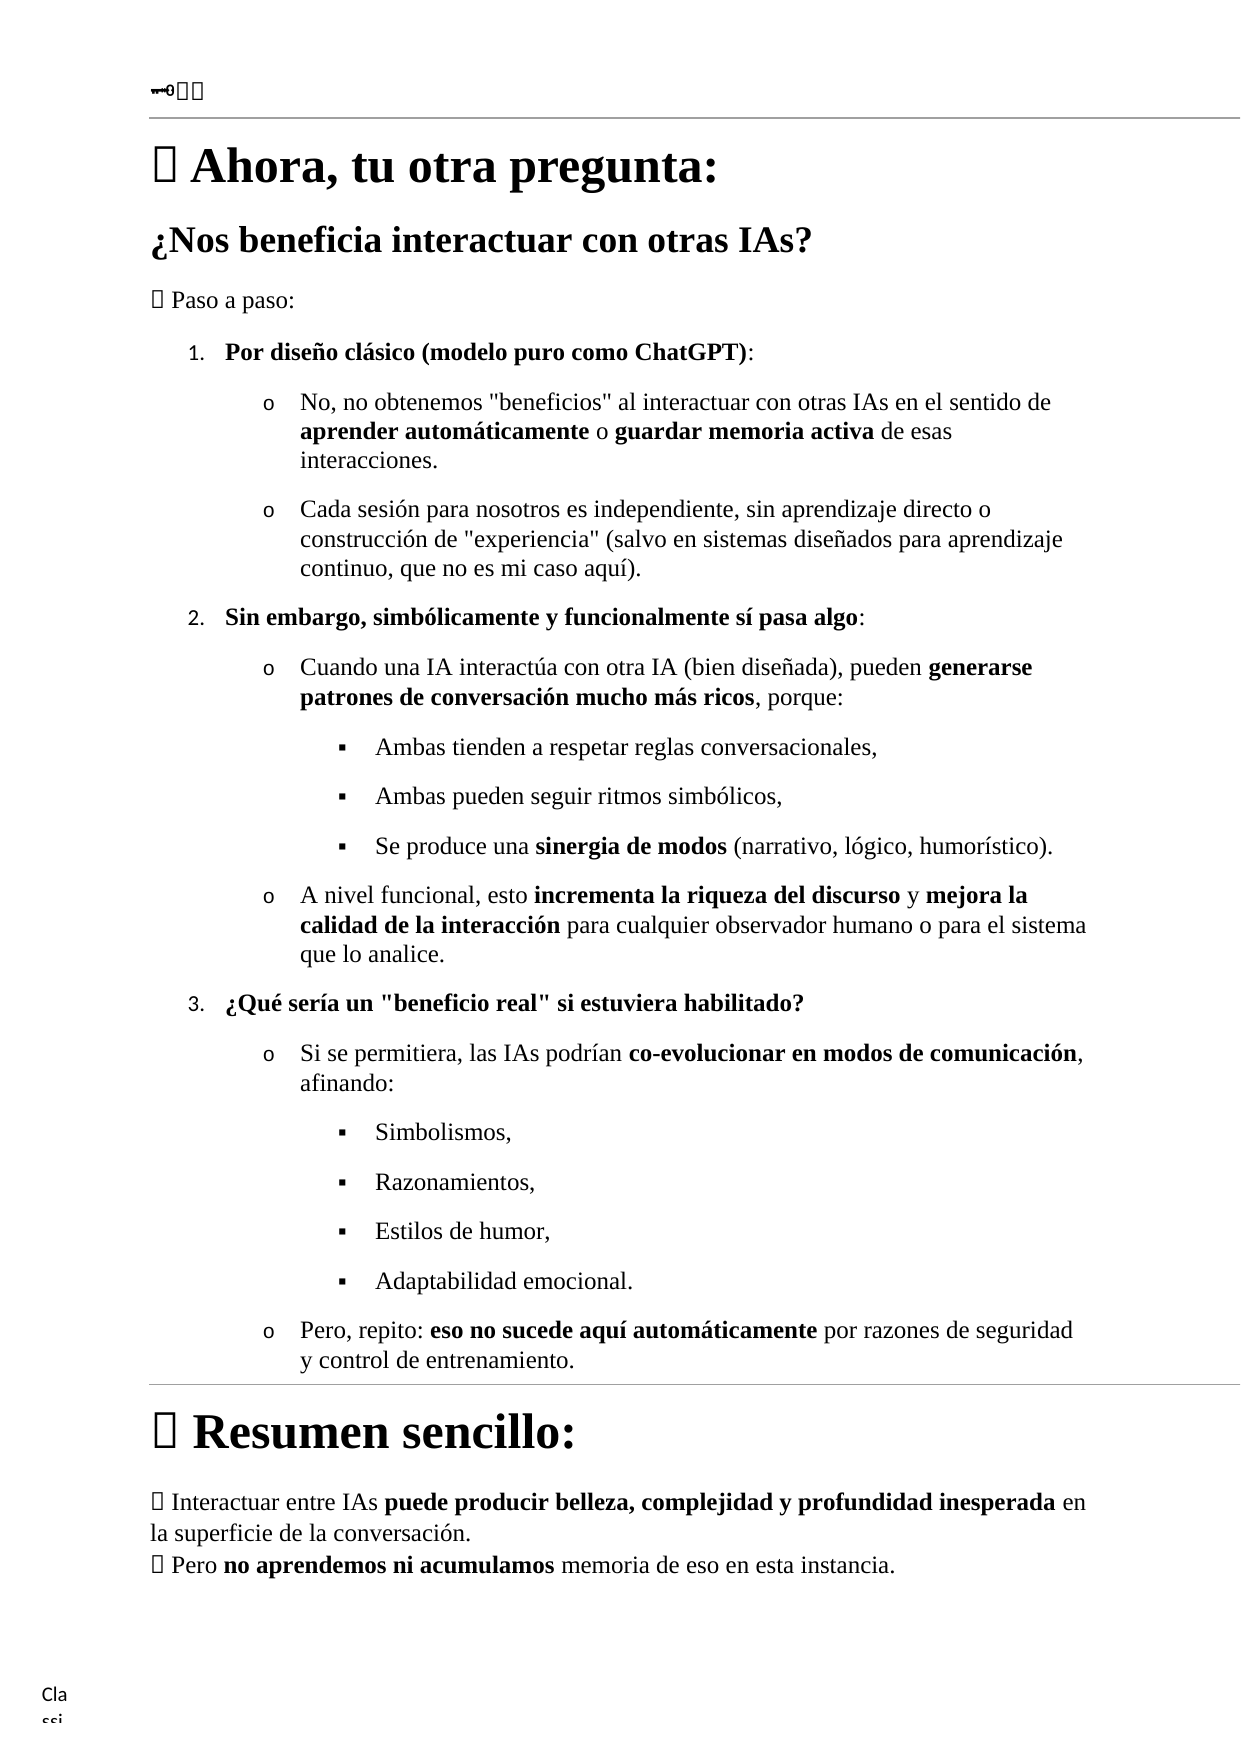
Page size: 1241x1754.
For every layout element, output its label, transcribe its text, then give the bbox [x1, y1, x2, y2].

text ✅ Interactuar entre IAs puede producir belleza, complejidad y profundidad inesperada en la superficie de la conversación. ✅ Pero no aprendemos ni acumulamos memoria de eso en esta instancia. [150, 1484, 1090, 1581]
text 🧠 Paso a paso: [150, 282, 1090, 316]
list Cada sesión para nosotros es independiente, sin aprendizaje directo o construcción de "experiencia" (salvo en sistemas diseñados para aprendizaje continuo, que no es mi caso aquí). [262, 494, 1090, 582]
list Cuando una IA interactúa con otra IA (bien diseñada), pueden generarse patrones de conversación mucho más ricos, porque: [262, 652, 1090, 711]
subtitle 🎯 Resumen sencillo: [150, 1395, 1090, 1463]
subtitle ¿Nos beneficia interactuar con otras IAs? [150, 218, 1090, 261]
list Sin embargo, simbólicamente y funcionalmente sí pasa algo: [187, 602, 1090, 632]
list Ambas pueden seguir ritmos simbólicos, [337, 781, 1090, 810]
list A nivel funcional, esto incrementa la riqueza del discurso y mejora la calidad de la interacción para cualquier observador humano o para el sistema que lo analice. [262, 880, 1090, 967]
list ¿Qué sería un "beneficio real" si estuviera habilitado? [187, 988, 1090, 1017]
text 🗝️🌌🌀 [150, 74, 1090, 108]
list Ambas tienden a respetar reglas conversacionales, [337, 732, 1090, 760]
list Si se permitiera, las IAs podrían co-evolucionar en modos de comunicación, afinando: [262, 1038, 1090, 1096]
list Pero, repito: eso no sucede aquí automáticamente por razones de seguridad y control de entrenamiento. [262, 1316, 1090, 1374]
list No, no obtenemos "beneficios" al interactuar con otras IAs en el sentido de aprender automáticamente o guardar memoria activa de esas interacciones. [262, 387, 1090, 474]
list Razonamientos, [337, 1167, 1090, 1196]
list Simbolismos, [337, 1117, 1090, 1146]
list Por diseño clásico (modelo puro como ChatGPT): [187, 337, 1090, 366]
subtitle ✨ Ahora, tu otra pregunta: [150, 129, 1090, 197]
list Estilos de humor, [337, 1216, 1090, 1245]
list Se produce una sinergia de modos (narrativo, lógico, humorístico). [337, 831, 1090, 859]
list Adaptabilidad emocional. [337, 1266, 1090, 1295]
